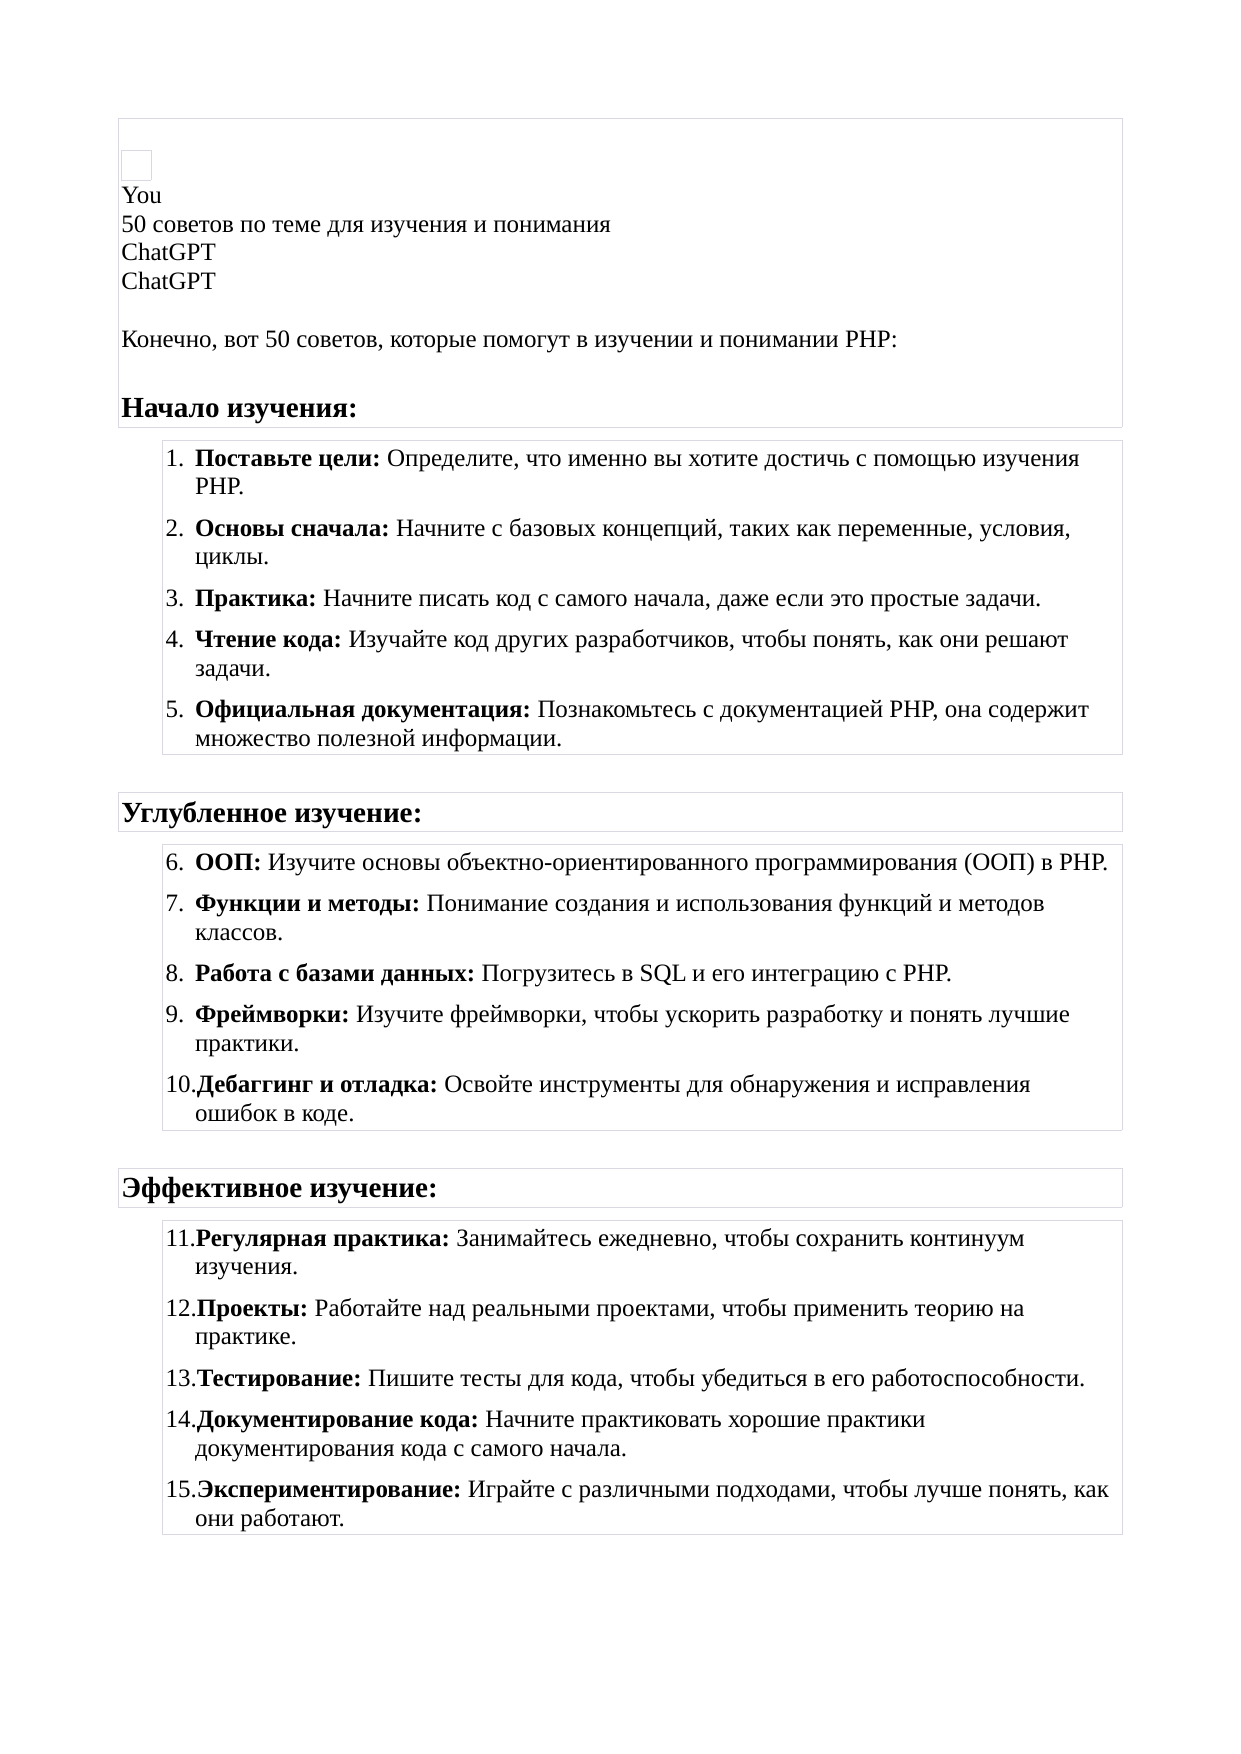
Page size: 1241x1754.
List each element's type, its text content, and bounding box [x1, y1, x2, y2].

text ChatGPT [119, 263, 1122, 295]
list Основы сначала: Начните с базовых концепций, таких как переменные, условия, циклы. [163, 510, 1122, 570]
list Дебаггинг и отладка: Освойте инструменты для обнаружения и исправления ошибок в коде. [163, 1067, 1122, 1130]
list Экспериментирование: Играйте с различными подходами, чтобы лучше понять, как они работают. [163, 1471, 1122, 1534]
list Регулярная практика: Занимайтесь ежедневно, чтобы сохранить континуум изучения. [163, 1221, 1122, 1280]
subtitle Углубленное изучение: [119, 793, 1122, 831]
list Официальная документация: Познакомьтесь с документацией PHP, она содержит множество полезной информации. [163, 691, 1122, 754]
list Практика: Начните писать код с самого начала, даже если это простые задачи. [163, 580, 1122, 611]
subtitle Начало изучения: [119, 388, 1122, 427]
list Функции и методы: Понимание создания и использования функций и методов классов. [163, 885, 1122, 946]
text ChatGPT [119, 234, 1122, 263]
list Фреймворки: Изучите фреймворки, чтобы ускорить разработку и понять лучшие практики. [163, 997, 1122, 1057]
list Чтение кода: Изучайте код других разработчиков, чтобы понять, как они решают задачи. [163, 621, 1122, 681]
text You [119, 177, 1122, 206]
text 50 советов по теме для изучения и понимания [119, 206, 1122, 234]
list Поставьте цели: Определите, что именно вы хотите достичь с помощью изучения PHP. [163, 441, 1122, 500]
list Документирование кода: Начните практиковать хорошие практики документирования кода с самого начала. [163, 1401, 1122, 1461]
list ООП: Изучите основы объектно-ориентированного программирования (ООП) в PHP. [163, 845, 1122, 876]
subtitle Эффективное изучение: [119, 1169, 1122, 1207]
list Работа с базами данных: Погрузитесь в SQL и его интеграцию с PHP. [163, 955, 1122, 987]
list Проекты: Работайте над реальными проектами, чтобы применить теорию на практике. [163, 1290, 1122, 1350]
text Конечно, вот 50 советов, которые помогут в изучении и понимании PHP: [119, 321, 1122, 353]
list Тестирование: Пишите тесты для кода, чтобы убедиться в его работоспособности. [163, 1360, 1122, 1391]
